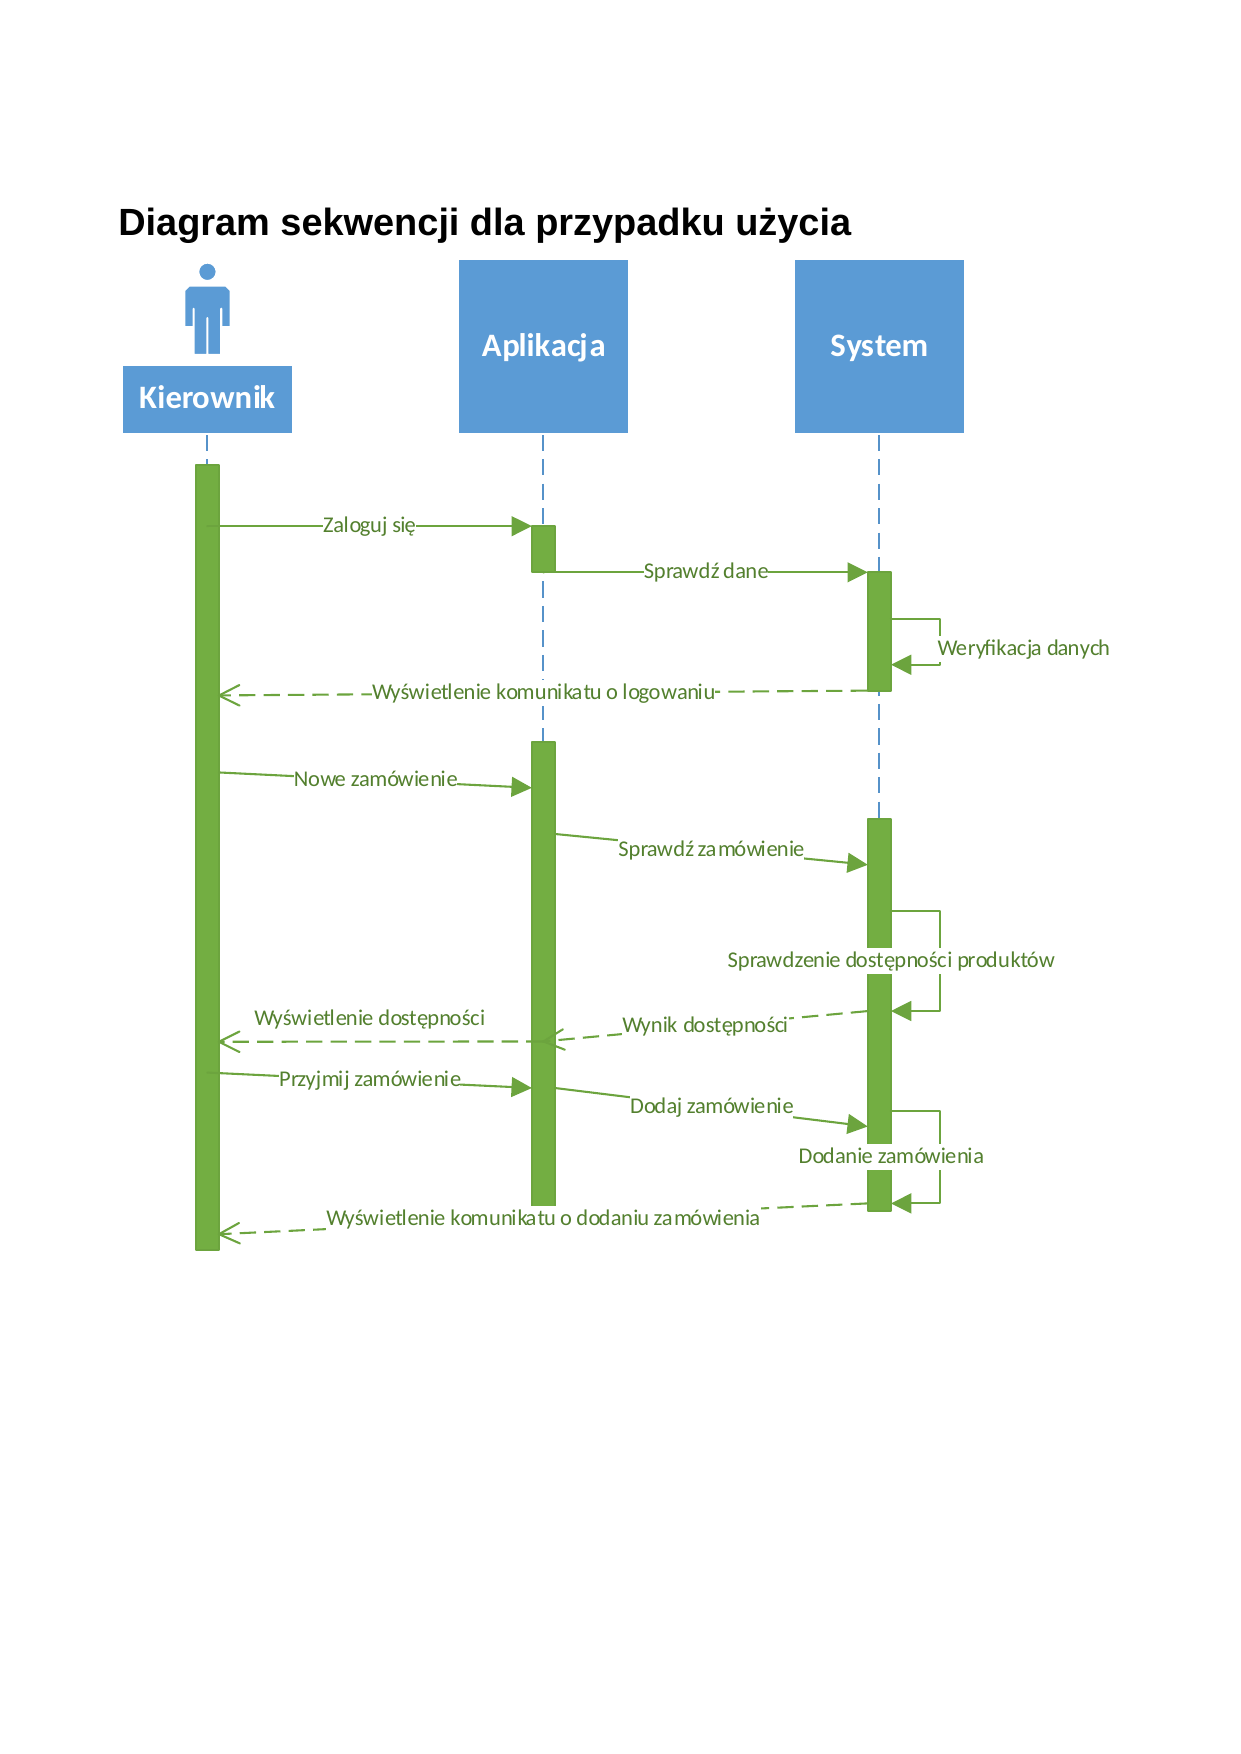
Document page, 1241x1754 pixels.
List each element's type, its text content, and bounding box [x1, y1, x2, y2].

subtitle Diagram sekwencji dla przypadku użycia [118, 199, 1122, 243]
